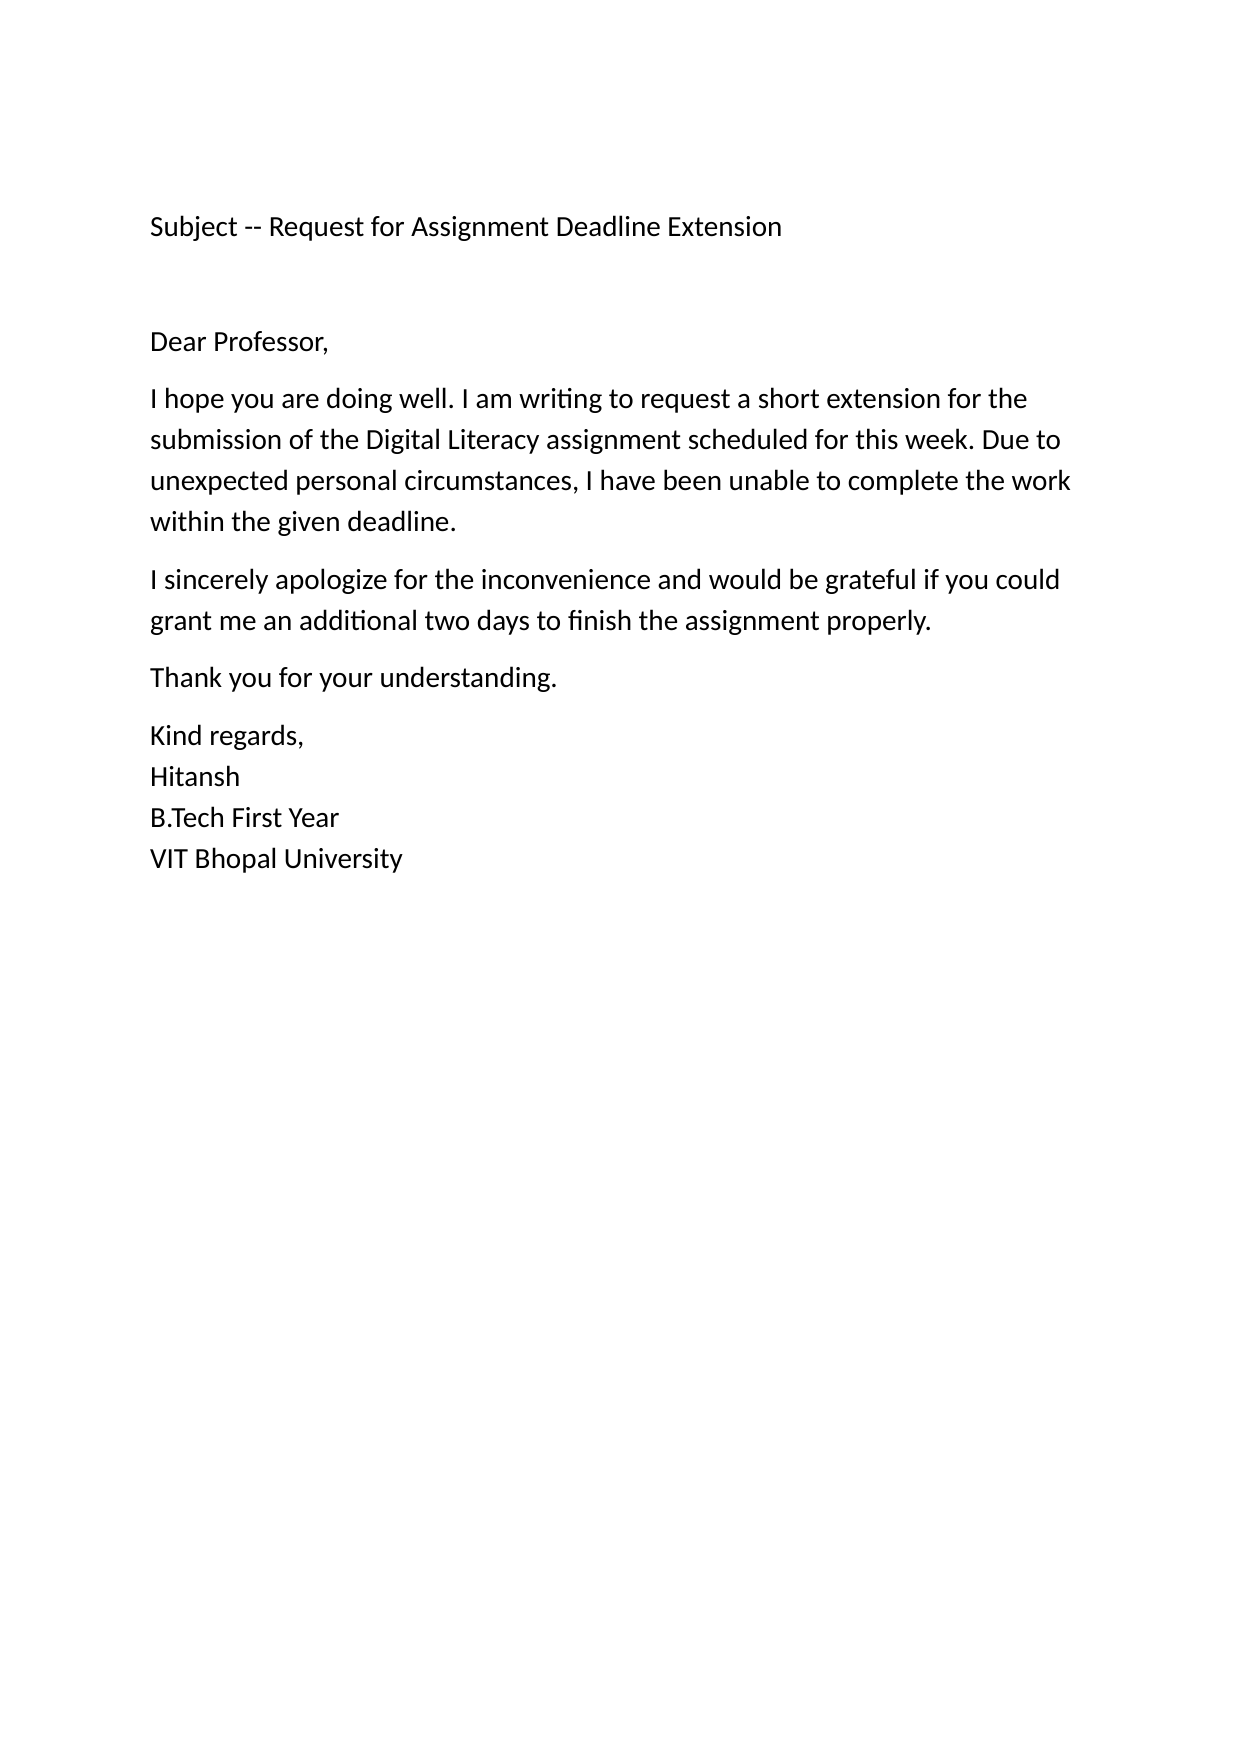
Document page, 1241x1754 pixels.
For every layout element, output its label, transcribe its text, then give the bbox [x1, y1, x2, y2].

text I hope you are doing well. I am writing to request a short extension for the submission of the Digital Literacy assignment scheduled for this week. Due to unexpected personal circumstances, I have been unable to complete the work within the given deadline. [150, 380, 1090, 539]
text Thank you for your understanding. [150, 659, 1090, 695]
text Subject -- Request for Assignment Deadline Extension [150, 208, 1090, 243]
text Kind regards, Hitansh B.Tech First Year VIT Bhopal University [150, 717, 1090, 875]
text I sincerely apologize for the inconvenience and would be grateful if you could grant me an additional two days to finish the assignment properly. [150, 561, 1090, 637]
text Dear Professor, [150, 323, 1090, 358]
